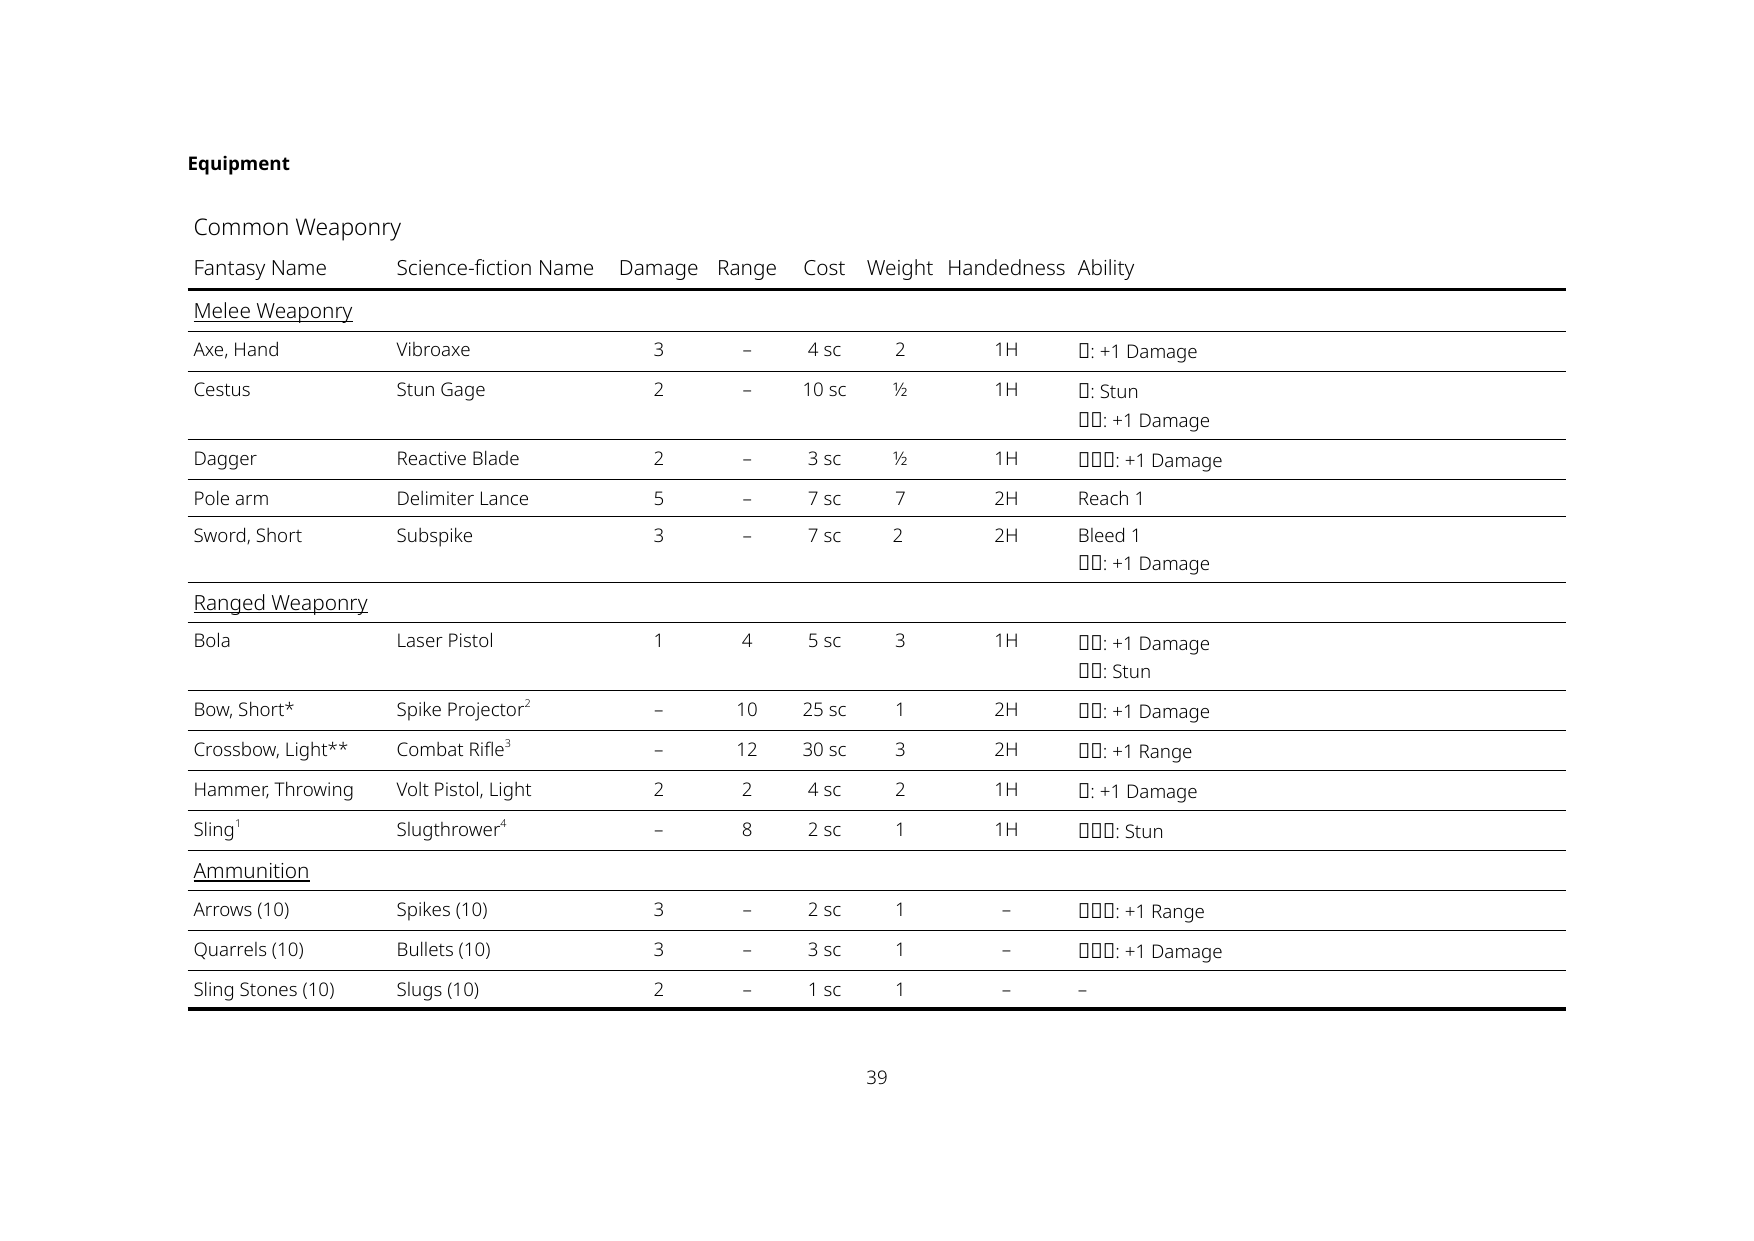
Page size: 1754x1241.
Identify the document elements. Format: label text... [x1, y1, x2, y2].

table_cell Reach 1 [1072, 480, 1566, 516]
table_cell 2H [941, 480, 1072, 516]
table_cell 3 [613, 931, 705, 970]
table_cell – [705, 332, 789, 371]
table_cell 2H [941, 517, 1072, 582]
table_cell ½ [859, 440, 941, 479]
table_cell 4 [705, 623, 789, 690]
table_cell Slugs (10) [391, 971, 612, 1007]
table_cell 1H [941, 440, 1072, 479]
table_cell Bullets (10) [391, 931, 612, 970]
table_cell Weight [859, 248, 941, 288]
table_cell 2 sc [789, 891, 859, 930]
table_cell Stun Gage [391, 372, 612, 439]
table_cell – [705, 891, 789, 930]
table_cell – [613, 691, 705, 730]
table_cell 4 sc [789, 332, 859, 371]
table_cell 2 [859, 332, 941, 371]
table_cell 8 [705, 811, 789, 850]
table_cell – [705, 931, 789, 970]
table_cell 1H [941, 372, 1072, 439]
table_cell Cestus [188, 372, 391, 439]
table_cell 1H [941, 623, 1072, 690]
table_cell Ranged Weaponry [188, 583, 1566, 622]
table_cell : Stun : +1 Damage [1072, 372, 1566, 439]
table_cell 2 [859, 517, 941, 582]
table_cell Slugthrower4 [391, 811, 612, 850]
table_cell 2 [705, 771, 789, 810]
table_cell – [613, 811, 705, 850]
table_cell 2H [941, 691, 1072, 730]
table_header Common Weaponry [188, 205, 1566, 248]
table_cell Laser Pistol [391, 623, 612, 690]
table_cell : +1 Damage [1072, 691, 1566, 730]
table_cell – [705, 971, 789, 1007]
table_cell – [613, 731, 705, 770]
table_cell – [941, 931, 1072, 970]
table_cell 10 sc [789, 372, 859, 439]
table_cell Sling1 [188, 811, 391, 850]
table_cell – [705, 440, 789, 479]
table_cell 3 [859, 731, 941, 770]
table_cell 2H [941, 731, 1072, 770]
table_cell 1 [859, 811, 941, 850]
table_cell 2 [613, 372, 705, 439]
table_cell 7 [859, 480, 941, 516]
table_cell 3 [859, 623, 941, 690]
table_cell Cost [789, 248, 859, 288]
table_cell Combat Rifle3 [391, 731, 612, 770]
table_cell : Stun [1072, 811, 1566, 850]
table_cell – [941, 891, 1072, 930]
table_cell Spike Projector2 [391, 691, 612, 730]
table_cell 2 [859, 771, 941, 810]
table_cell : +1 Range [1072, 891, 1566, 930]
table_cell Axe, Hand [188, 332, 391, 371]
table_cell 4 sc [789, 771, 859, 810]
table_cell 10 [705, 691, 789, 730]
table_cell 1H [941, 332, 1072, 371]
table_cell – [941, 971, 1072, 1007]
table_cell 1H [941, 771, 1072, 810]
table_cell Fantasy Name [188, 248, 391, 288]
table_cell 1 [859, 891, 941, 930]
table_cell Vibroaxe [391, 332, 612, 371]
table_cell Hammer, Throwing [188, 771, 391, 810]
table_cell 1 [859, 691, 941, 730]
table_cell 2 [613, 971, 705, 1007]
table_cell Arrows (10) [188, 891, 391, 930]
table_cell 2 sc [789, 811, 859, 850]
table_cell 5 [613, 480, 705, 516]
table_cell – [705, 372, 789, 439]
table_cell Bow, Short* [188, 691, 391, 730]
table_cell 12 [705, 731, 789, 770]
table_cell Quarrels (10) [188, 931, 391, 970]
table_cell 3 [613, 891, 705, 930]
table_cell 3 [613, 332, 705, 371]
table_cell Science-fiction Name [391, 248, 612, 288]
table_cell ½ [859, 372, 941, 439]
table_cell : +1 Damage [1072, 332, 1566, 371]
table_cell Range [705, 248, 789, 288]
table_cell Volt Pistol, Light [391, 771, 612, 810]
table_cell 7 sc [789, 517, 859, 582]
table_cell Bleed 1 : +1 Damage [1072, 517, 1566, 582]
table_cell Damage [613, 248, 705, 288]
table_cell Pole arm [188, 480, 391, 516]
table_cell Handedness [941, 248, 1072, 288]
table_cell 1 [859, 971, 941, 1007]
table_cell – [1072, 971, 1566, 1007]
table_cell 3 [613, 517, 705, 582]
table_cell 25 sc [789, 691, 859, 730]
table_cell : +1 Damage [1072, 931, 1566, 970]
table_cell 1 [613, 623, 705, 690]
table_cell Sword, Short [188, 517, 391, 582]
table_cell Dagger [188, 440, 391, 479]
table_cell Ability [1072, 248, 1566, 288]
table_cell : +1 Range [1072, 731, 1566, 770]
table_cell 2 [613, 771, 705, 810]
table_cell 2 [613, 440, 705, 479]
table_cell Crossbow, Light** [188, 731, 391, 770]
table_cell Melee Weaponry [188, 291, 1566, 331]
table_cell 7 sc [789, 480, 859, 516]
table_cell 5 sc [789, 623, 859, 690]
table_cell 1 [859, 931, 941, 970]
table_cell 3 sc [789, 931, 859, 970]
table_cell – [705, 480, 789, 516]
table_cell Subspike [391, 517, 612, 582]
table_cell Delimiter Lance [391, 480, 612, 516]
table_cell Sling Stones (10) [188, 971, 391, 1007]
table_cell : +1 Damage [1072, 771, 1566, 810]
table_cell Reactive Blade [391, 440, 612, 479]
table_cell – [705, 517, 789, 582]
table_cell Spikes (10) [391, 891, 612, 930]
table_cell : +1 Damage [1072, 440, 1566, 479]
table_cell 3 sc [789, 440, 859, 479]
table_cell 30 sc [789, 731, 859, 770]
table_cell Bola [188, 623, 391, 690]
table_cell Ammunition [188, 851, 1566, 890]
table_cell 1 sc [789, 971, 859, 1007]
table_cell : +1 Damage : Stun [1072, 623, 1566, 690]
table_cell 1H [941, 811, 1072, 850]
